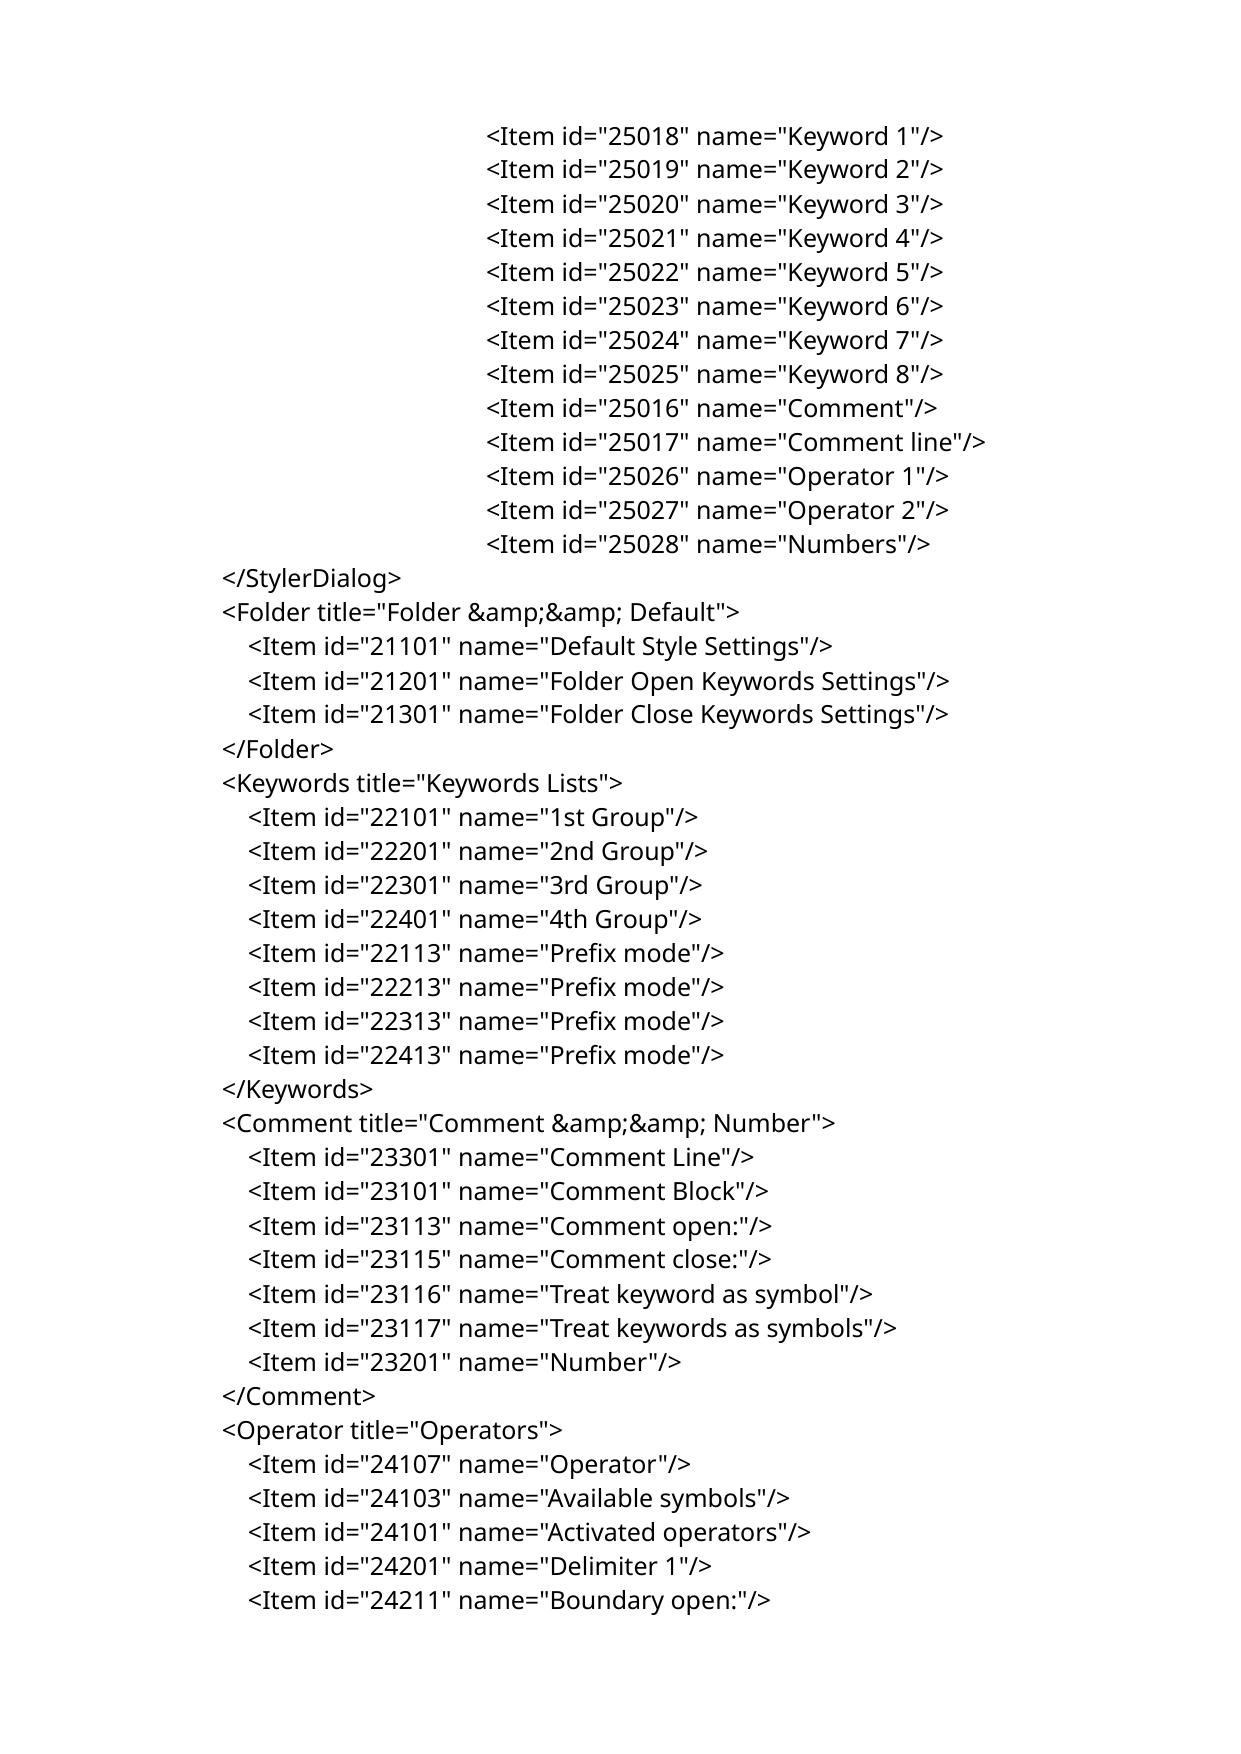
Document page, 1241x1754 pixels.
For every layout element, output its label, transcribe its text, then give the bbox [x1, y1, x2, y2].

text <Item id="25022" name="Keyword 5"/> [118, 254, 1122, 288]
text <Item id="23116" name="Treat keyword as symbol"/> [118, 1276, 1122, 1310]
text <Item id="23101" name="Comment Block"/> [118, 1174, 1122, 1208]
text <Item id="24107" name="Operator"/> [118, 1447, 1122, 1481]
text <Item id="22113" name="Prefix mode"/> [118, 936, 1122, 970]
text <Item id="22101" name="1st Group"/> [118, 799, 1122, 833]
text <Operator title="Operators"> [118, 1412, 1122, 1447]
text </Folder> [118, 731, 1122, 765]
text <Item id="22213" name="Prefix mode"/> [118, 970, 1122, 1004]
text <Item id="25027" name="Operator 2"/> [118, 493, 1122, 527]
text <Item id="25021" name="Keyword 4"/> [118, 220, 1122, 254]
text <Item id="23113" name="Comment open:"/> [118, 1208, 1122, 1242]
text <Item id="23115" name="Comment close:"/> [118, 1242, 1122, 1276]
text </Comment> [118, 1378, 1122, 1412]
text <Item id="25023" name="Keyword 6"/> [118, 288, 1122, 322]
text <Item id="25019" name="Keyword 2"/> [118, 152, 1122, 186]
text <Item id="25016" name="Comment"/> [118, 391, 1122, 425]
text <Item id="23301" name="Comment Line"/> [118, 1140, 1122, 1174]
text <Item id="23117" name="Treat keywords as symbols"/> [118, 1310, 1122, 1344]
text <Item id="24103" name="Available symbols"/> [118, 1481, 1122, 1515]
text <Item id="25024" name="Keyword 7"/> [118, 322, 1122, 357]
text <Item id="21301" name="Folder Close Keywords Settings"/> [118, 697, 1122, 731]
text <Item id="22313" name="Prefix mode"/> [118, 1004, 1122, 1038]
text <Item id="22401" name="4th Group"/> [118, 902, 1122, 936]
text <Item id="22201" name="2nd Group"/> [118, 833, 1122, 867]
text <Item id="24211" name="Boundary open:"/> [118, 1583, 1122, 1617]
text <Folder title="Folder &amp;&amp; Default"> [118, 595, 1122, 629]
text <Keywords title="Keywords Lists"> [118, 765, 1122, 799]
text </StylerDialog> [118, 561, 1122, 595]
text <Item id="21201" name="Folder Open Keywords Settings"/> [118, 663, 1122, 697]
text <Item id="24201" name="Delimiter 1"/> [118, 1549, 1122, 1583]
text </Keywords> [118, 1072, 1122, 1106]
text <Item id="22301" name="3rd Group"/> [118, 867, 1122, 902]
text <Item id="25026" name="Operator 1"/> [118, 459, 1122, 493]
text <Item id="25017" name="Comment line"/> [118, 425, 1122, 459]
text <Item id="24101" name="Activated operators"/> [118, 1515, 1122, 1549]
text <Item id="25025" name="Keyword 8"/> [118, 357, 1122, 391]
text <Item id="22413" name="Prefix mode"/> [118, 1038, 1122, 1072]
text <Item id="25018" name="Keyword 1"/> [118, 118, 1122, 152]
text <Item id="21101" name="Default Style Settings"/> [118, 629, 1122, 663]
text <Item id="23201" name="Number"/> [118, 1344, 1122, 1378]
text <Comment title="Comment &amp;&amp; Number"> [118, 1106, 1122, 1140]
text <Item id="25020" name="Keyword 3"/> [118, 186, 1122, 220]
text <Item id="25028" name="Numbers"/> [118, 527, 1122, 561]
